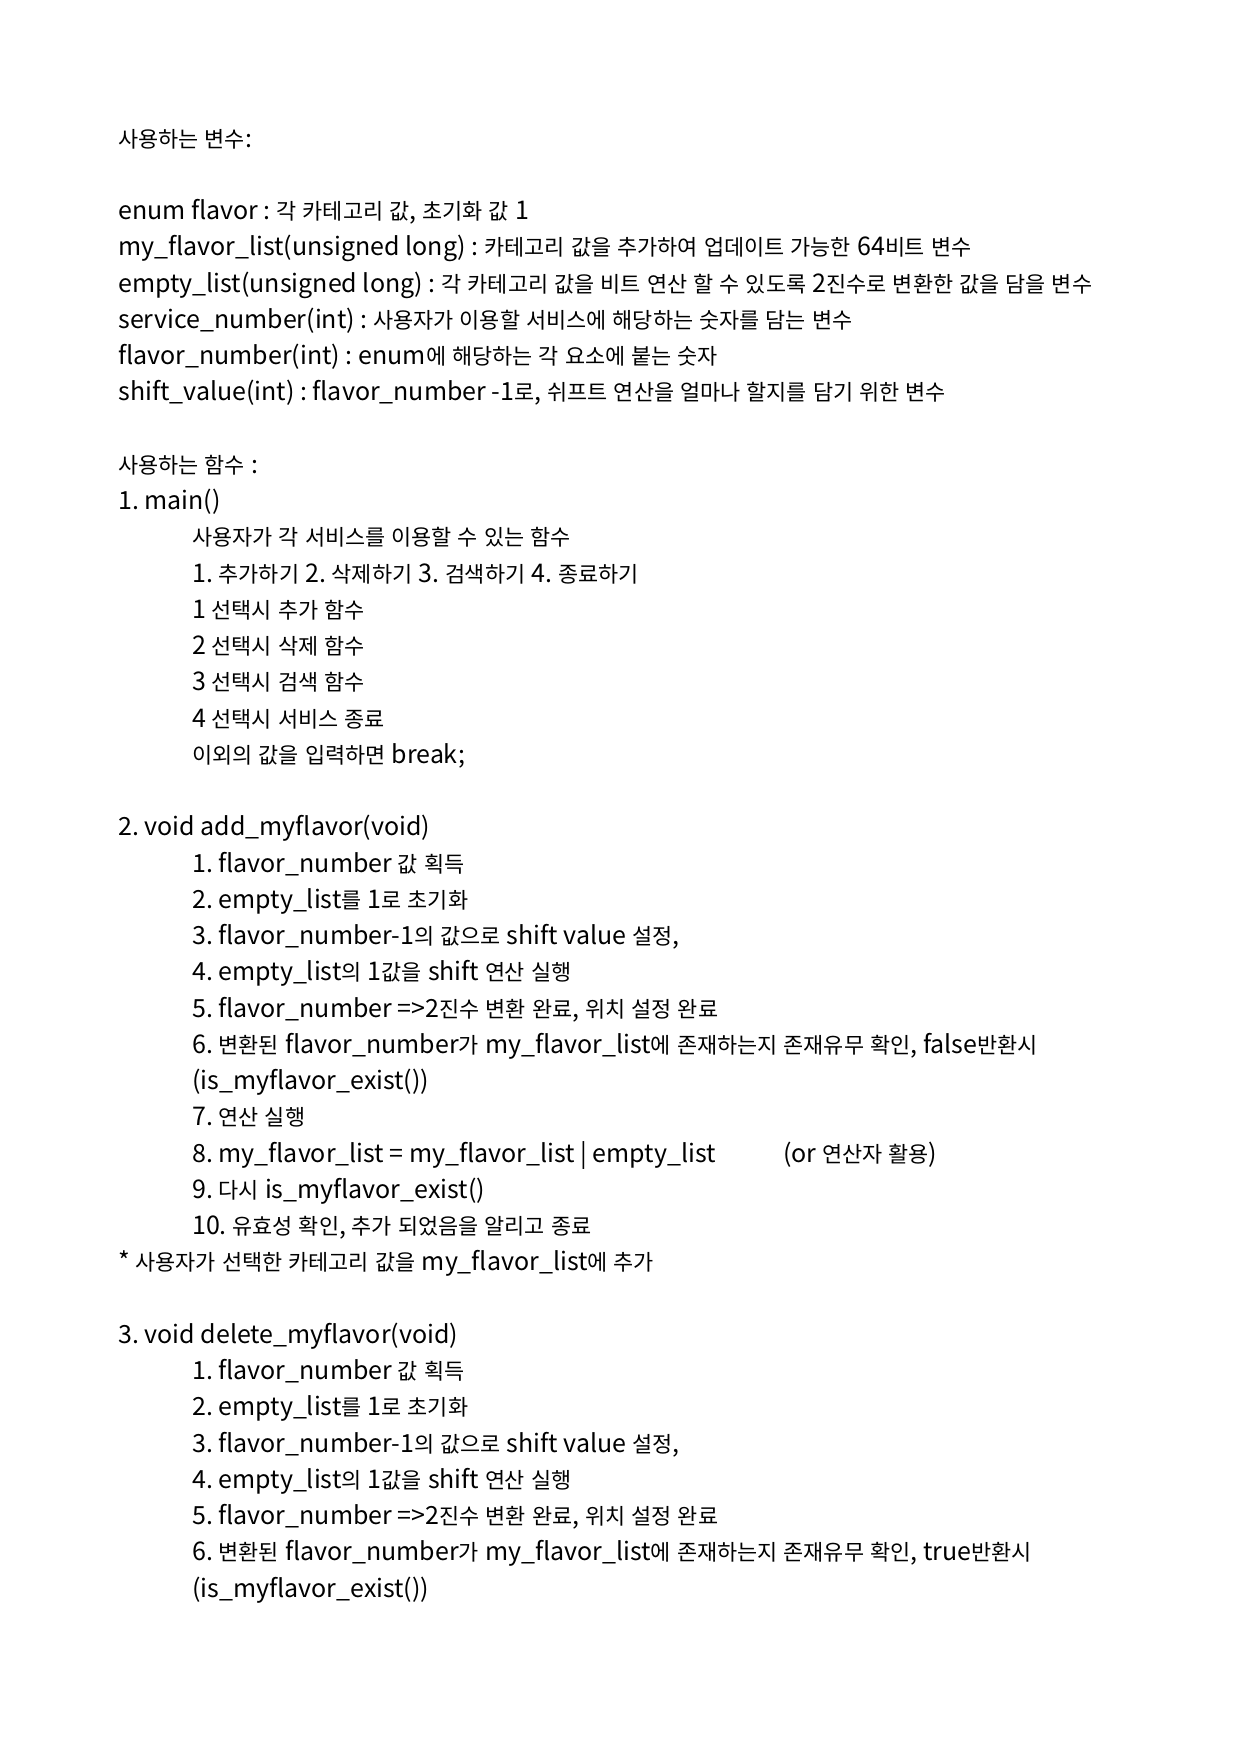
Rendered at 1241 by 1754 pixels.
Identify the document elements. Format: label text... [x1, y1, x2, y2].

text 8. my_flavor_list = my_flavor_list | empty_list (or 연산자 활용) [118, 1133, 1122, 1169]
text 2. empty_list를 1로 초기화 [118, 879, 1122, 916]
text 1 선택시 추가 함수 [118, 589, 1122, 626]
text 2 선택시 삭제 함수 [118, 626, 1122, 662]
text 2. empty_list를 1로 초기화 [118, 1387, 1122, 1423]
text 10. 유효성 확인, 추가 되었음을 알리고 종료 [118, 1206, 1122, 1242]
text 1. main() [118, 481, 1122, 517]
text 3. void delete_myflavor(void) [118, 1314, 1122, 1351]
text 4. empty_list의 1값을 shift 연산 실행 [118, 952, 1122, 988]
text 4 선택시 서비스 종료 [118, 698, 1122, 734]
text my_flavor_list(unsigned long) : 카테고리 값을 추가하여 업데이트 가능한 64비트 변수 [118, 227, 1122, 263]
text 사용하는 함수 : [118, 444, 1122, 481]
text 3. flavor_number-1의 값으로 shift value 설정, [118, 916, 1122, 952]
text service_number(int) : 사용자가 이용할 서비스에 해당하는 숫자를 담는 변수 [118, 299, 1122, 336]
text shift_value(int) : flavor_number -1로, 쉬프트 연산을 얼마나 할지를 담기 위한 변수 [118, 372, 1122, 408]
text enum flavor : 각 카테고리 값, 초기화 값 1 [118, 191, 1122, 227]
text 1. flavor_number 값 획득 [118, 843, 1122, 879]
text 사용자가 각 서비스를 이용할 수 있는 함수 [118, 517, 1122, 553]
text 3. flavor_number-1의 값으로 shift value 설정, [118, 1423, 1122, 1459]
text 2. void add_myflavor(void) [118, 807, 1122, 843]
text 5. flavor_number =>2진수 변환 완료, 위치 설정 완료 [118, 988, 1122, 1024]
text 1. 추가하기 2. 삭제하기 3. 검색하기 4. 종료하기 [118, 553, 1122, 589]
text 6. 변환된 flavor_number가 my_flavor_list에 존재하는지 존재유무 확인, true반환시 (is_myflavor_exist()) [118, 1532, 1122, 1604]
text 이외의 값을 입력하면 break; [118, 734, 1122, 771]
text 5. flavor_number =>2진수 변환 완료, 위치 설정 완료 [118, 1496, 1122, 1532]
text 1. flavor_number 값 획득 [118, 1351, 1122, 1387]
text 6. 변환된 flavor_number가 my_flavor_list에 존재하는지 존재유무 확인, false반환시 (is_myflavor_exist()) [118, 1024, 1122, 1097]
text flavor_number(int) : enum에 해당하는 각 요소에 붙는 숫자 [118, 336, 1122, 372]
text * 사용자가 선택한 카테고리 값을 my_flavor_list에 추가 [118, 1242, 1122, 1278]
text empty_list(unsigned long) : 각 카테고리 값을 비트 연산 할 수 있도록 2진수로 변환한 값을 담을 변수 [118, 263, 1122, 299]
text 7. 연산 실행 [118, 1097, 1122, 1133]
text 4. empty_list의 1값을 shift 연산 실행 [118, 1459, 1122, 1496]
text 9. 다시 is_myflavor_exist() [118, 1169, 1122, 1206]
text 3 선택시 검색 함수 [118, 662, 1122, 698]
text 사용하는 변수: [118, 118, 1122, 154]
